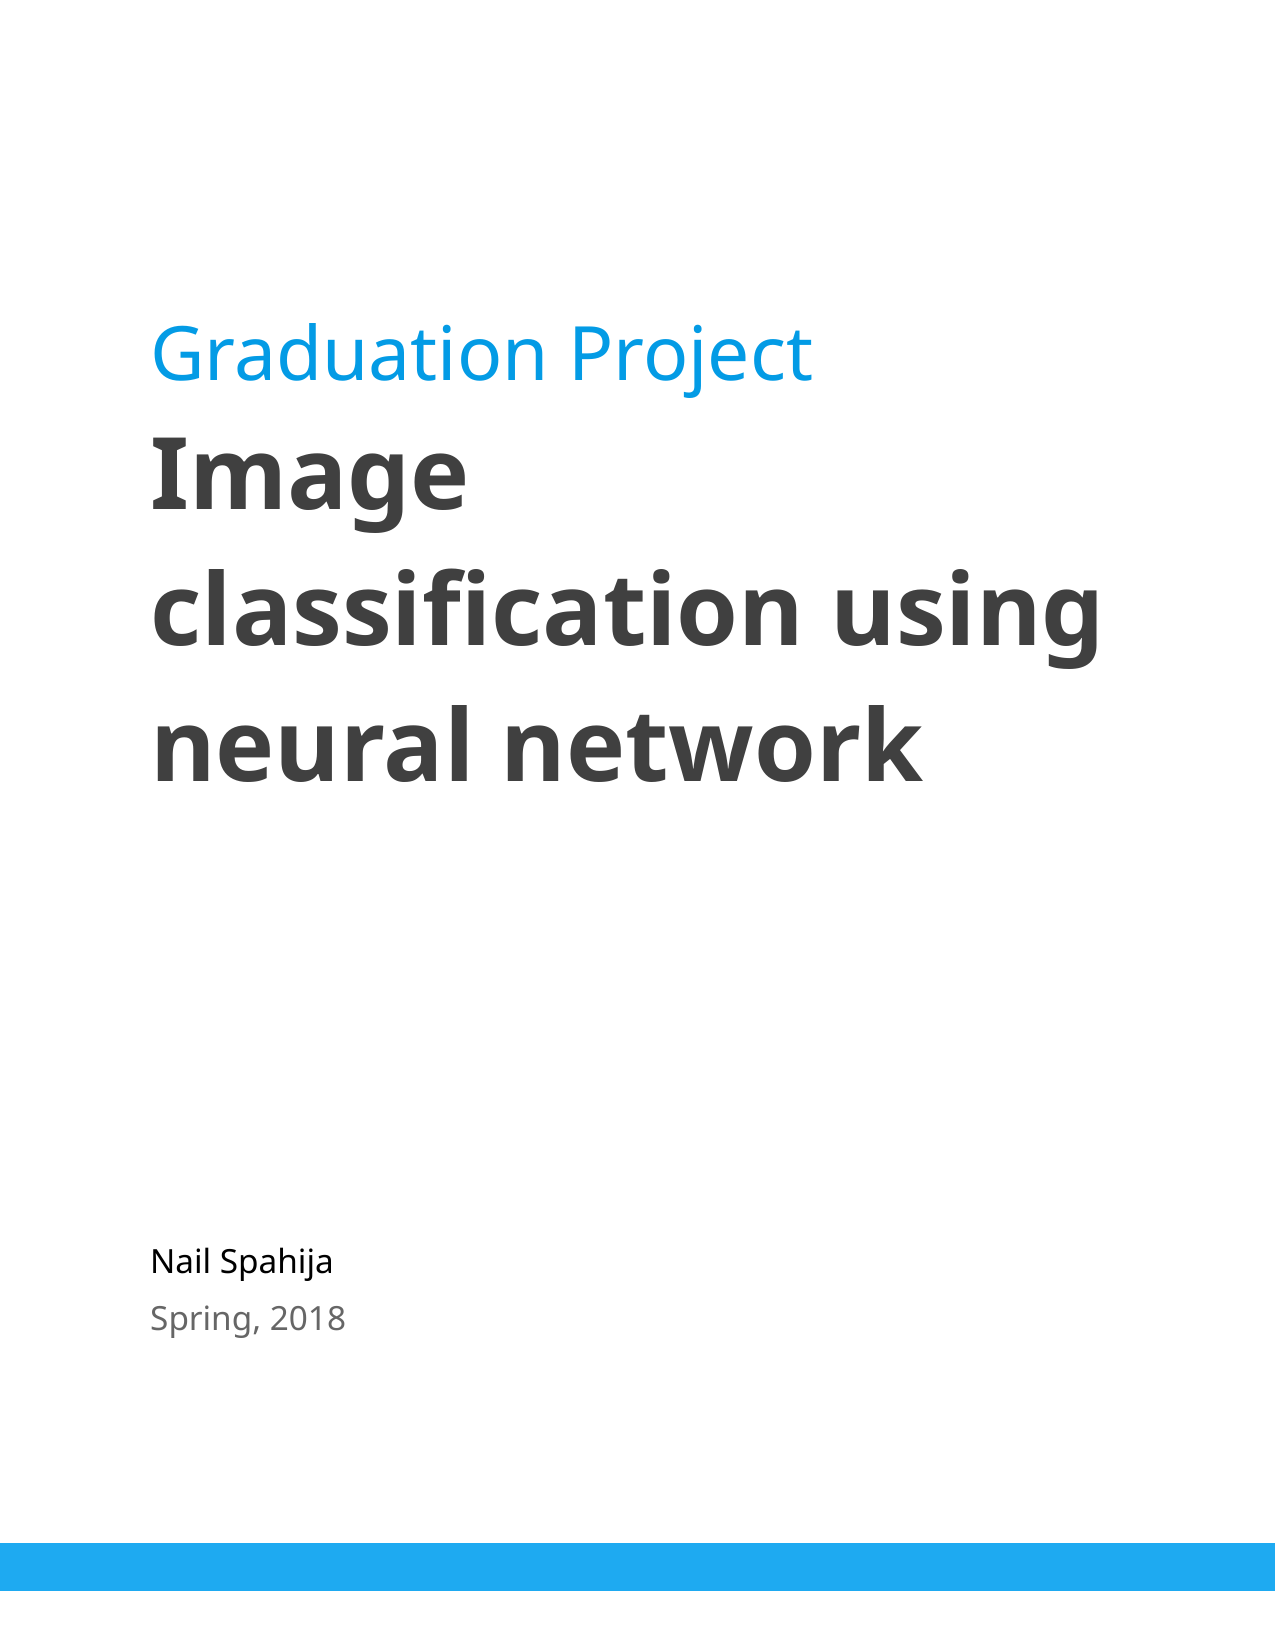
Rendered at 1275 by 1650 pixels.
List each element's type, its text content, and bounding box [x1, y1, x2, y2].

text Nail Spahija Spring, 2018 [150, 1238, 1125, 1340]
title Graduation Project Image classification using neural network [150, 300, 1125, 811]
picture [0, 1543, 1275, 1591]
